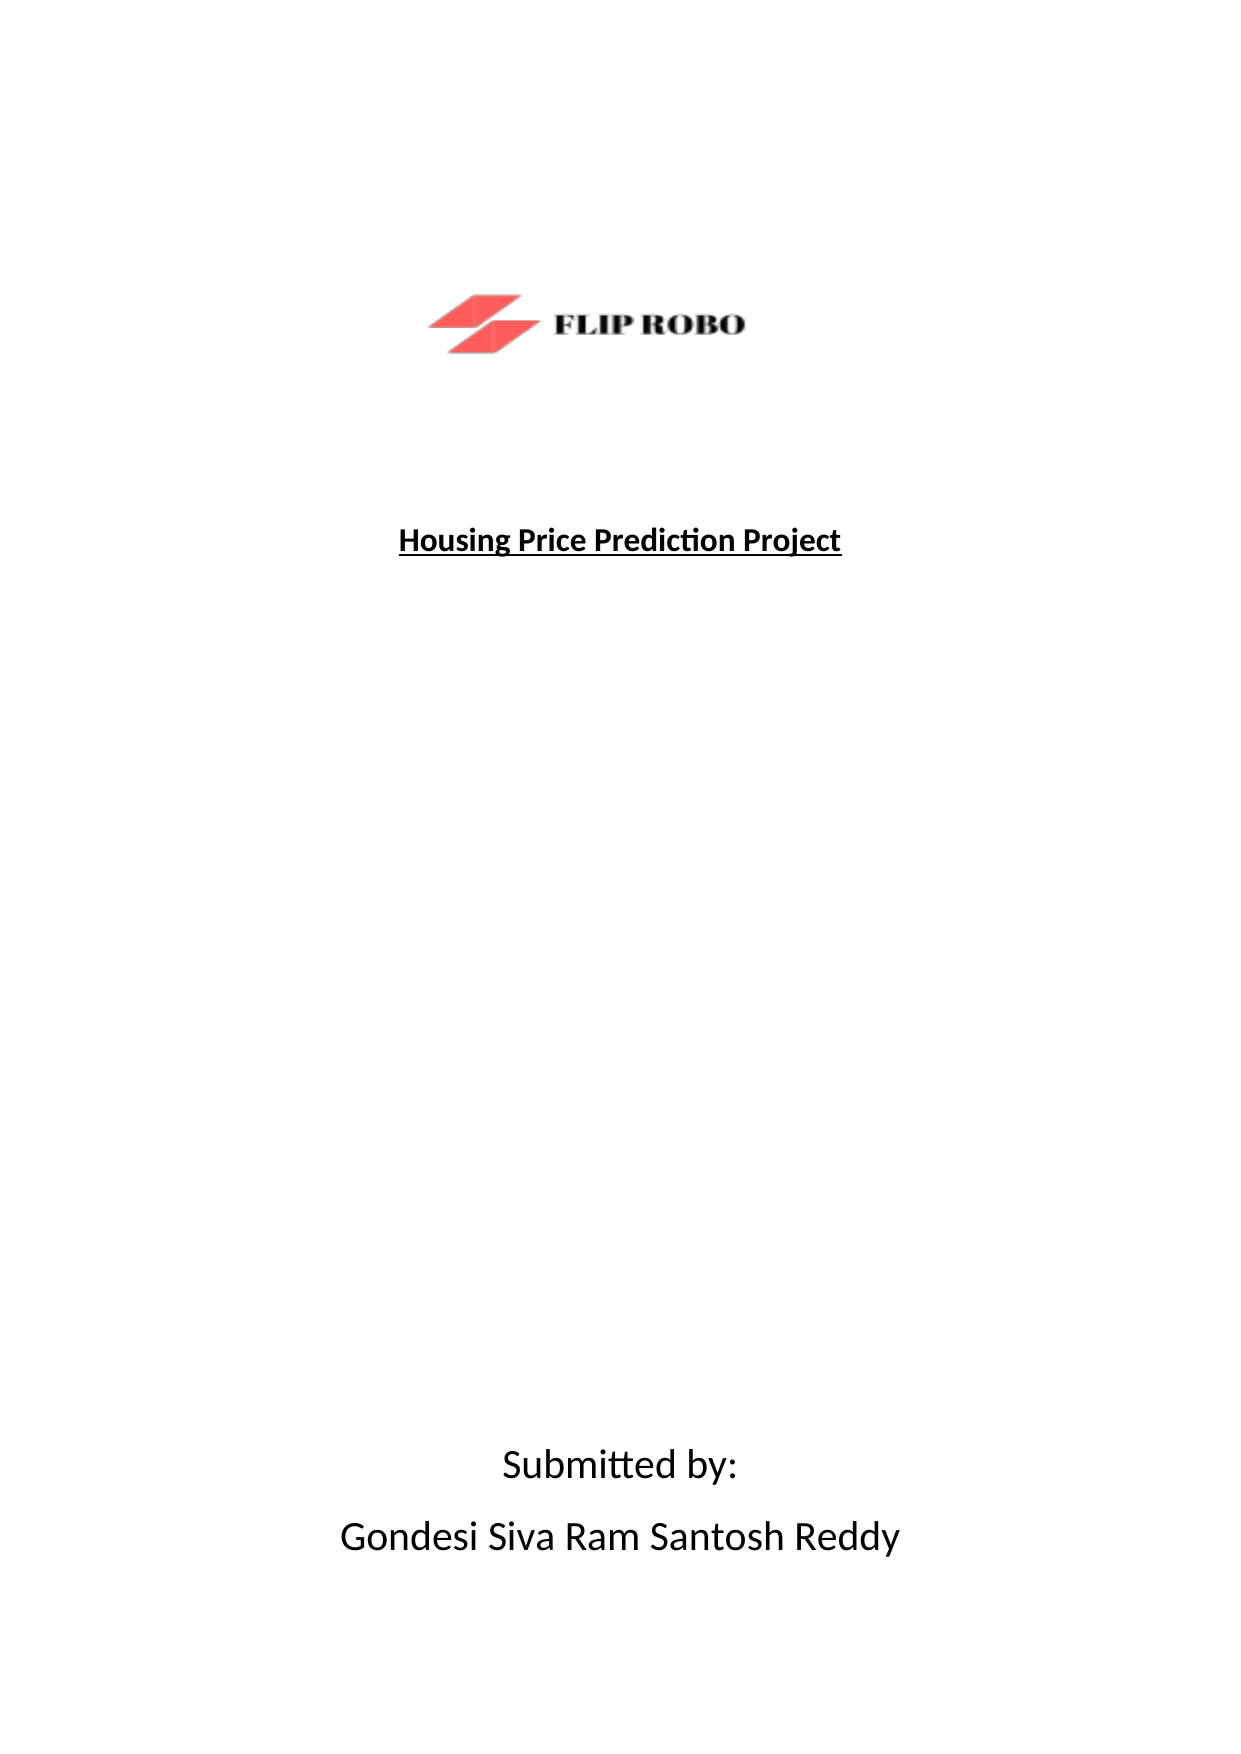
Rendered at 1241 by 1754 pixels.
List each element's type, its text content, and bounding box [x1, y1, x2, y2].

text Gondesi Siva Ram Santosh Reddy [150, 1510, 1090, 1561]
text Submitted by: [150, 1438, 1090, 1489]
picture [379, 150, 861, 500]
text Housing Price Prediction Project [150, 519, 1090, 559]
